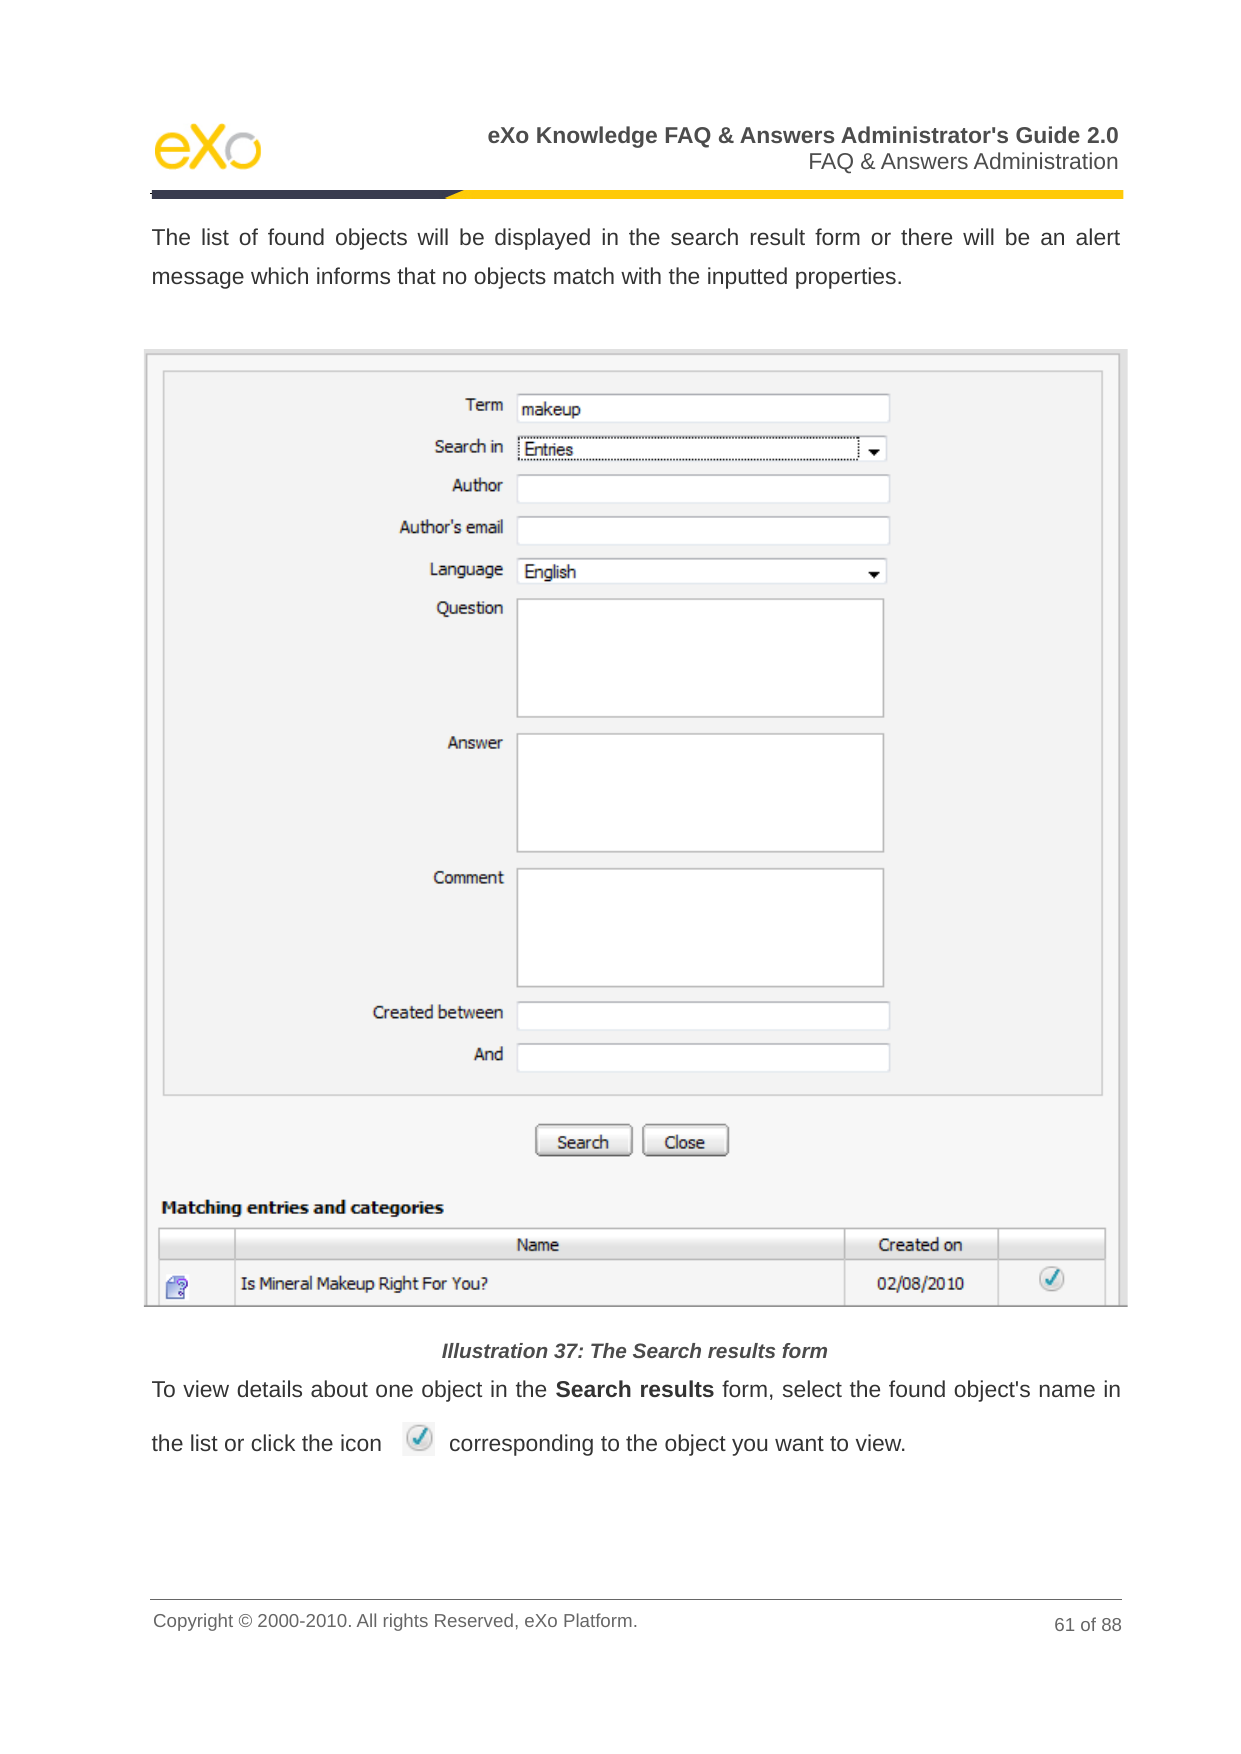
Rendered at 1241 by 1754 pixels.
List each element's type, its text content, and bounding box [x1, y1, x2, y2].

picture [155, 123, 262, 170]
picture [402, 1422, 435, 1456]
list The list of found objects will be displayed in the search result form or there will be an alert message which informs that no objects match with the inputted properties. [114, 223, 1122, 289]
picture [151, 190, 1124, 199]
list Illustration 37: The Search results form [144, 1307, 1128, 1362]
picture [143, 349, 1128, 1307]
list To view details about one object in the Search results form, select the found object's name in the list or click the icon corresponding to the object you want to view. [114, 342, 1128, 1463]
